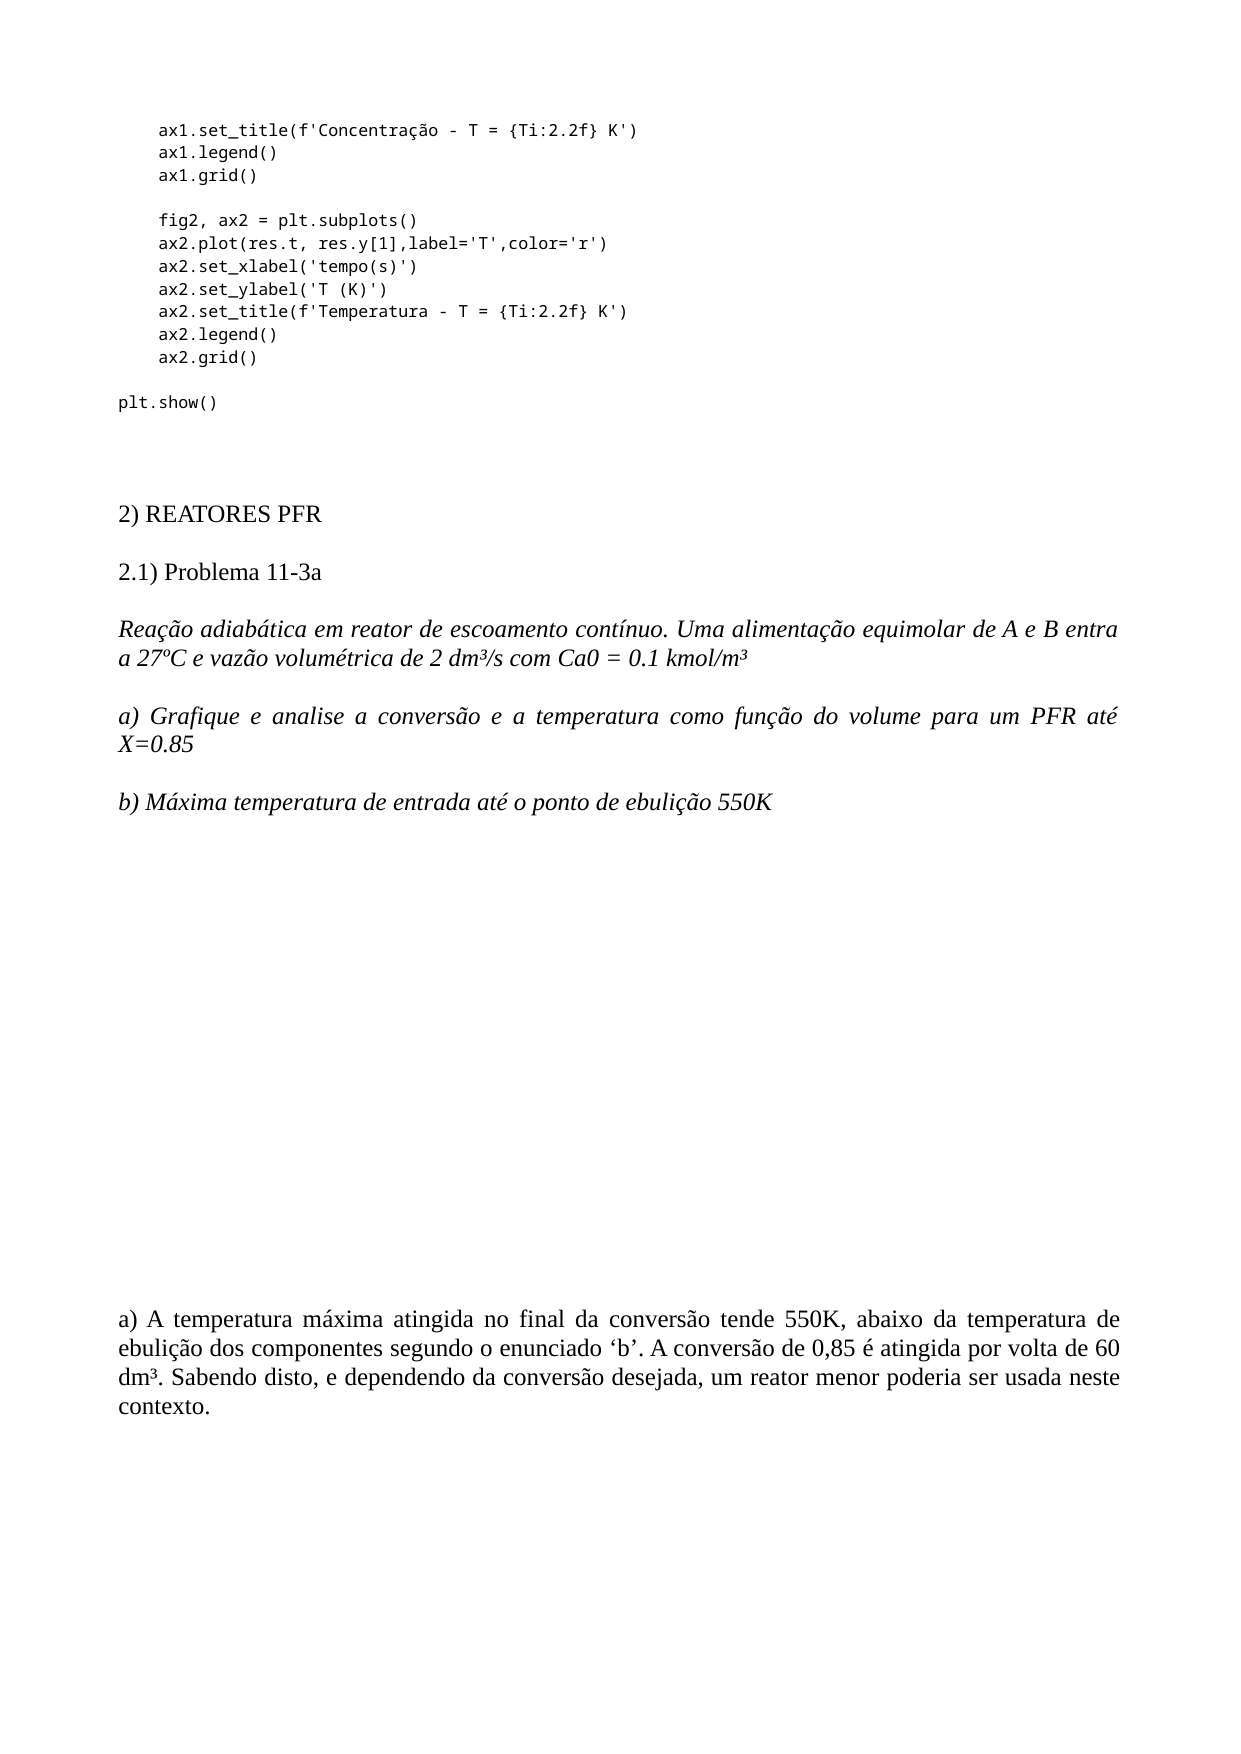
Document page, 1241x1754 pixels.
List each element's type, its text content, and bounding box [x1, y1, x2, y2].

text ax2.set_xlabel('tempo(s)') [118, 254, 1122, 277]
text a) Grafique e analise a conversão e a temperatura como função do volume para um PFR até X=0.85 [118, 701, 1122, 758]
text b) Máxima temperatura de entrada até o ponto de ebulição 550K [118, 787, 1122, 816]
text a) A temperatura máxima atingida no final da conversão tende 550K, abaixo da temperatura de ebulição dos componentes segundo o enunciado ‘b’. A conversão de 0,85 é atingida por volta de 60 dm³. Sabendo disto, e dependendo da conversão desejada, um reator menor poderia ser usada neste contexto. [118, 1304, 1122, 1419]
text ax1.legend() [118, 141, 1122, 163]
text fig2, ax2 = plt.subplots() [118, 209, 1122, 232]
text plt.show() [118, 391, 1122, 413]
text ax2.legend() [118, 322, 1122, 345]
text ax2.grid() [118, 345, 1122, 368]
text 2) REATORES PFR [118, 499, 1122, 528]
text 2.1) Problema 11-3a [118, 557, 1122, 586]
text ax2.set_ylabel('T (K)') [118, 277, 1122, 300]
text ax2.plot(res.t, res.y[1],label='T',color='r') [118, 232, 1122, 254]
text Reação adiabática em reator de escoamento contínuo. Uma alimentação equimolar de A e B entra a 27ºC e vazão volumétrica de 2 dm³/s com Ca0 = 0.1 kmol/m³ [118, 614, 1122, 672]
text ax1.set_title(f'Concentração - T = {Ti:2.2f} K') [118, 118, 1122, 141]
text ax1.grid() [118, 163, 1122, 186]
text ax2.set_title(f'Temperatura - T = {Ti:2.2f} K') [118, 300, 1122, 322]
